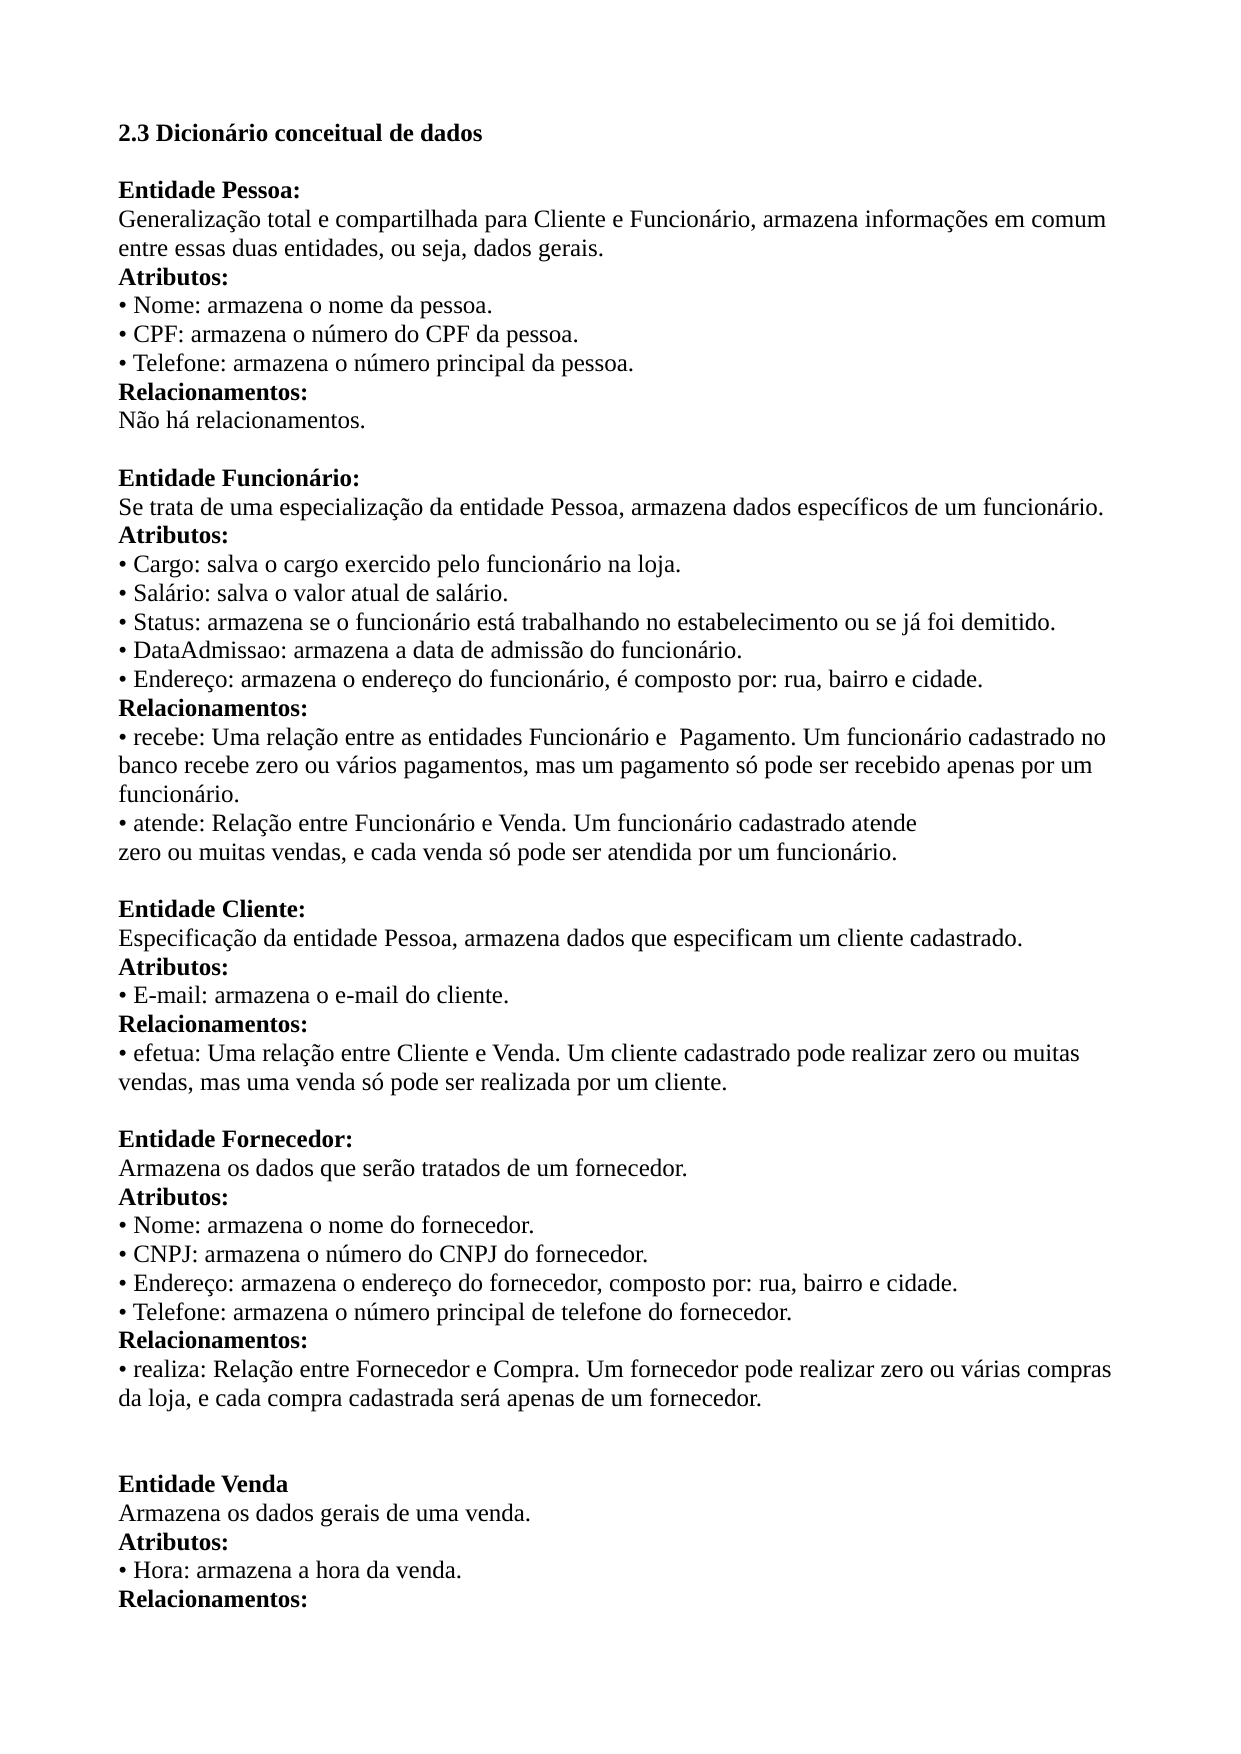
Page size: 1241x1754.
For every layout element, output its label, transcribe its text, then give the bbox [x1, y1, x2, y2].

text Atributos: [118, 1182, 1122, 1211]
text Relacionamentos: [118, 1326, 1122, 1354]
text • atende: Relação entre Funcionário e Venda. Um funcionário cadastrado atende [118, 808, 1122, 837]
text • Nome: armazena o nome da pessoa. [118, 291, 1122, 319]
text Entidade Pessoa: [118, 176, 1122, 204]
text • recebe: Uma relação entre as entidades Funcionário e Pagamento. Um funcionário cadastrado no banco recebe zero ou vários pagamentos, mas um pagamento só pode ser recebido apenas por um funcionário. [118, 722, 1122, 808]
text • DataAdmissao: armazena a data de admissão do funcionário. [118, 636, 1122, 664]
text Relacionamentos: [118, 1584, 1122, 1613]
text Atributos: [118, 521, 1122, 549]
text Especificação da entidade Pessoa, armazena dados que especificam um cliente cadastrado. [118, 923, 1122, 952]
text • Telefone: armazena o número principal de telefone do fornecedor. [118, 1297, 1122, 1326]
text • E-mail: armazena o e-mail do cliente. [118, 981, 1122, 1009]
text • Endereço: armazena o endereço do fornecedor, composto por: rua, bairro e cidade. [118, 1268, 1122, 1297]
text • Cargo: salva o cargo exercido pelo funcionário na loja. [118, 549, 1122, 578]
text • Endereço: armazena o endereço do funcionário, é composto por: rua, bairro e cidade. [118, 664, 1122, 693]
text 2.3 Dicionário conceitual de dados [118, 118, 1122, 147]
text Generalização total e compartilhada para Cliente e Funcionário, armazena informações em comum entre essas duas entidades, ou seja, dados gerais. [118, 204, 1122, 262]
text Entidade Fornecedor: [118, 1124, 1122, 1153]
text Atributos: [118, 1527, 1122, 1556]
text • realiza: Relação entre Fornecedor e Compra. Um fornecedor pode realizar zero ou várias compras da loja, e cada compra cadastrada será apenas de um fornecedor. [118, 1354, 1122, 1412]
text • Nome: armazena o nome do fornecedor. [118, 1211, 1122, 1239]
text • Telefone: armazena o número principal da pessoa. [118, 348, 1122, 377]
text Atributos: [118, 262, 1122, 291]
text • CNPJ: armazena o número do CNPJ do fornecedor. [118, 1239, 1122, 1268]
text • Salário: salva o valor atual de salário. [118, 578, 1122, 607]
text Não há relacionamentos. [118, 406, 1122, 434]
text Entidade Funcionário: [118, 463, 1122, 492]
text Se trata de uma especialização da entidade Pessoa, armazena dados específicos de um funcionário. [118, 492, 1122, 521]
text • CPF: armazena o número do CPF da pessoa. [118, 319, 1122, 348]
text Armazena os dados gerais de uma venda. [118, 1498, 1122, 1527]
text • efetua: Uma relação entre Cliente e Venda. Um cliente cadastrado pode realizar zero ou muitas vendas, mas uma venda só pode ser realizada por um cliente. [118, 1038, 1122, 1096]
text Atributos: [118, 952, 1122, 981]
text • Status: armazena se o funcionário está trabalhando no estabelecimento ou se já foi demitido. [118, 607, 1122, 636]
text Armazena os dados que serão tratados de um fornecedor. [118, 1153, 1122, 1182]
text Relacionamentos: [118, 377, 1122, 406]
text Relacionamentos: [118, 693, 1122, 722]
text Entidade Cliente: [118, 894, 1122, 923]
text Relacionamentos: [118, 1009, 1122, 1038]
text Entidade Venda [118, 1469, 1122, 1498]
text • Hora: armazena a hora da venda. [118, 1556, 1122, 1584]
text zero ou muitas vendas, e cada venda só pode ser atendida por um funcionário. [118, 837, 1122, 866]
